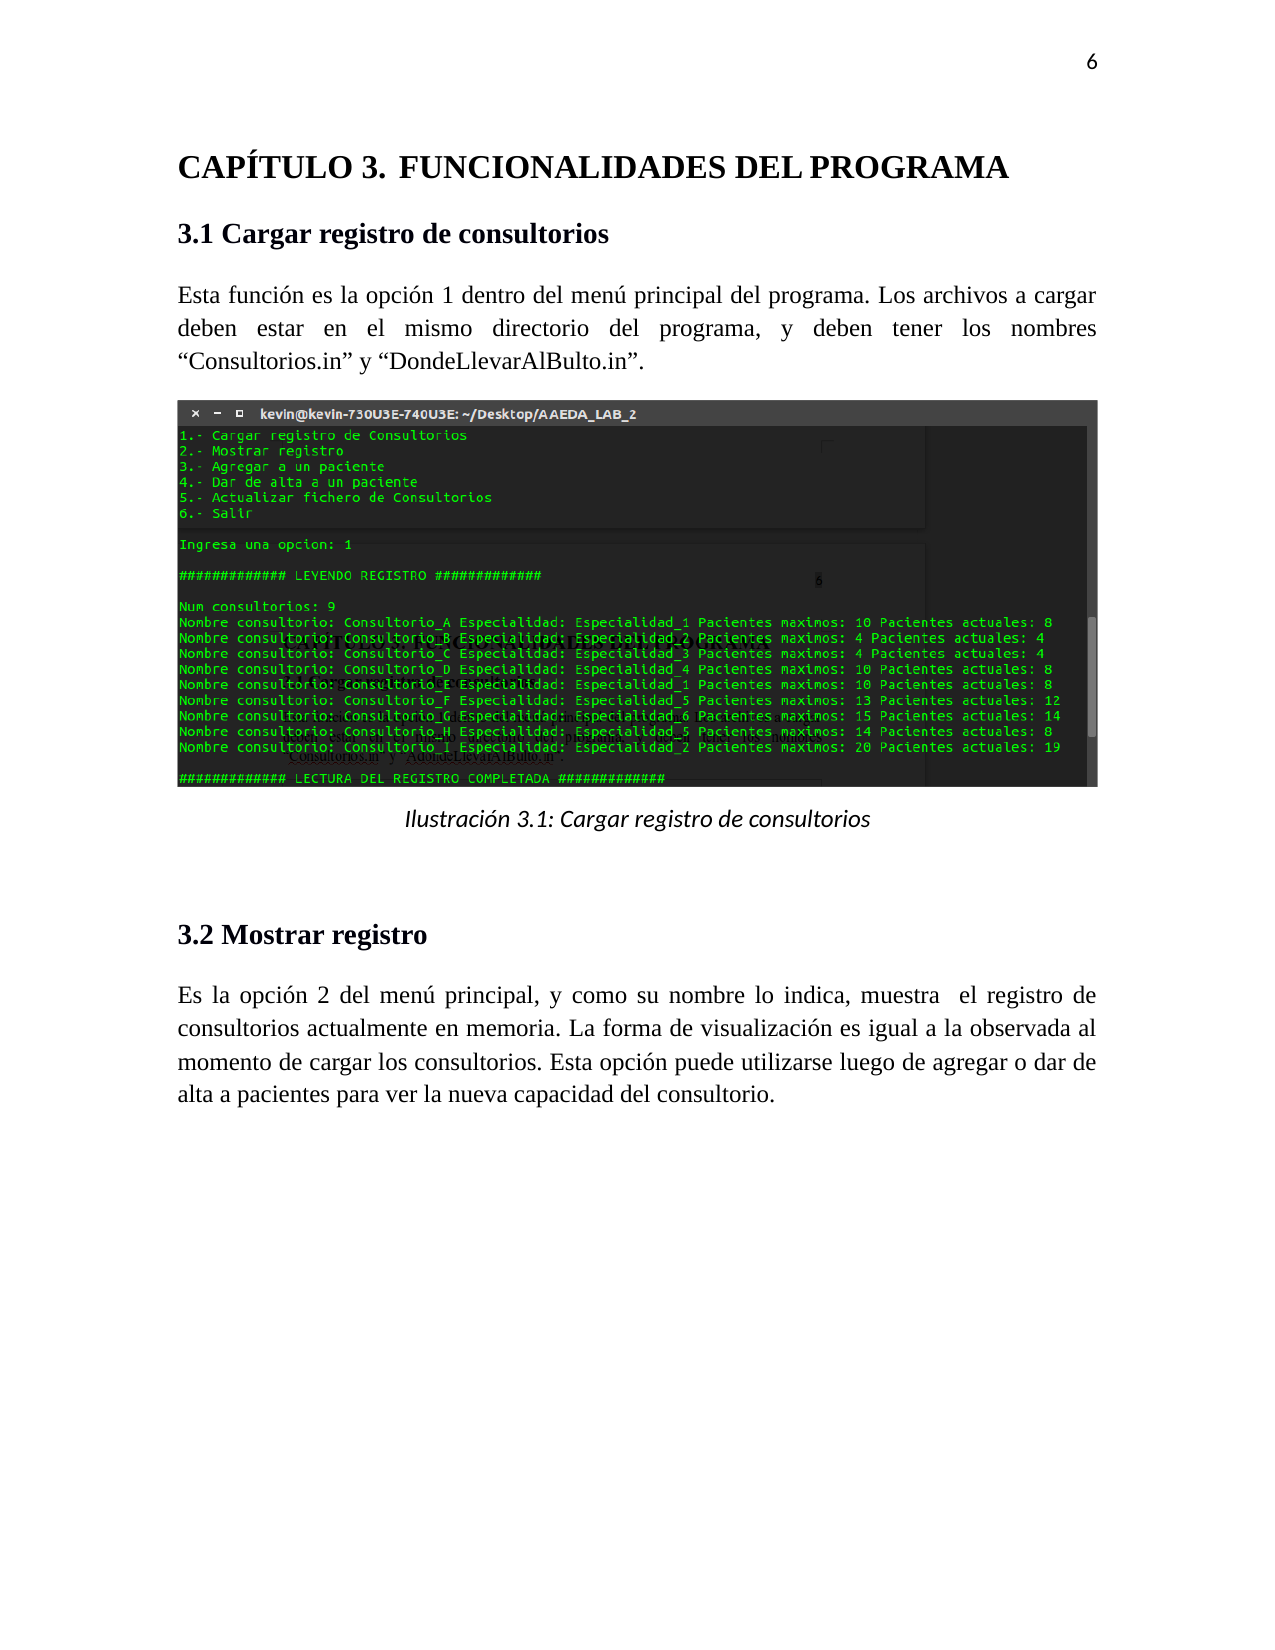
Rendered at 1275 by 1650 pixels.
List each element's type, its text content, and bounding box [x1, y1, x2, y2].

picture [177, 400, 1098, 787]
text 3.2 Mostrar registro [177, 917, 1098, 951]
text Esta función es la opción 1 dentro del menú principal del programa. Los archivos a cargar deben estar en el mismo directorio del programa, y deben tener los nombres “Consultorios.in” y “DondeLlevarAlBulto.in”. [177, 280, 1098, 375]
text Ilustración 3.1: Cargar registro de consultorios [177, 787, 1098, 834]
subtitle FUNCIONALIDADES DEL PROGRAMA [177, 148, 1098, 186]
text Es la opción 2 del menú principal, y como su nombre lo indica, muestra el registro de consultorios actualmente en memoria. La forma de visualización es igual a la observada al momento de cargar los consultorios. Esta opción puede utilizarse luego de agregar o dar de alta a pacientes para ver la nueva capacidad del consultorio. [177, 981, 1098, 1108]
text 3.1 Cargar registro de consultorios [177, 217, 1098, 250]
